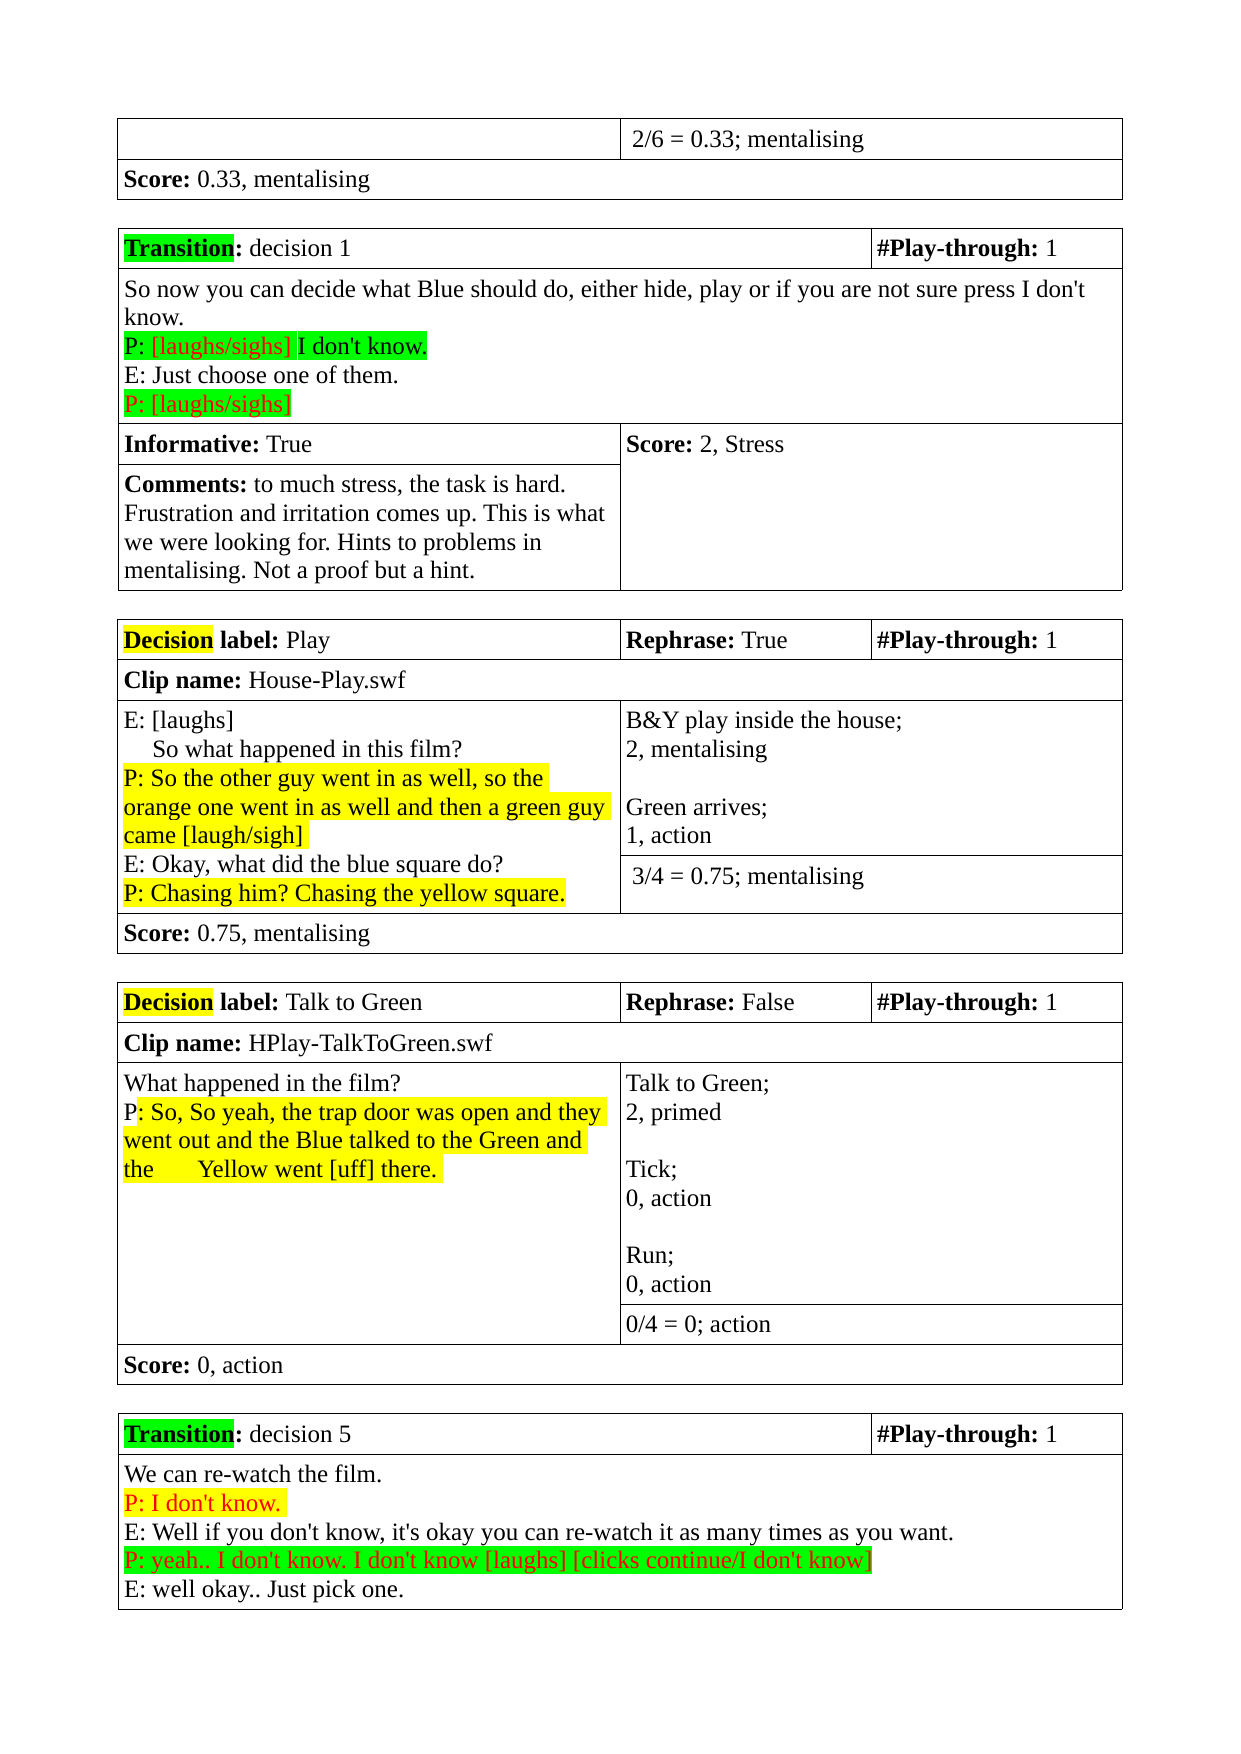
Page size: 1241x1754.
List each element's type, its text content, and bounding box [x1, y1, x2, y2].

table_cell Clip name: House-Play.swf [118, 660, 1122, 699]
table_cell We can re-watch the film. P: I don't know. E: Well if you don't know, it's okay you can re-watch it as many times as you want. P: yeah.. I don't know. I don't know [laughs] [clicks continue/I don't know] E: well okay.. Just pick one. [119, 1455, 1122, 1609]
table_cell Score: 0.33, mentalising [118, 160, 1122, 199]
table_header #Play-through: 1 [872, 620, 1122, 659]
table_header Transition: decision 1 [119, 229, 871, 268]
table_cell Score: 0.75, mentalising [118, 914, 1122, 953]
table_header Transition: decision 5 [119, 1414, 871, 1453]
table_cell 3/4 = 0.75; mentalising [621, 856, 1122, 912]
table_cell Clip name: HPlay-TalkToGreen.swf [118, 1023, 1122, 1062]
table_cell Informative: True [119, 424, 620, 463]
table_cell So now you can decide what Blue should do, either hide, play or if you are not sure press I don't know. P: [laughs/sighs] I don't know. E: Just choose one of them. P: [laughs/sighs] [119, 269, 1122, 423]
table_cell 2/6 = 0.33; mentalising [621, 119, 1122, 158]
table_header Decision label: Talk to Green [118, 983, 620, 1022]
table_cell Score: 2, Stress [621, 424, 1122, 590]
table_header Rephrase: False [621, 983, 871, 1022]
table_cell Comments: to much stress, the task is hard. Frustration and irritation comes up. This is what we were looking for. Hints to problems in mentalising. Not a proof but a hint. [119, 465, 620, 590]
table_cell Talk to Green; 2, primed Tick; 0, action Run; 0, action [621, 1063, 1122, 1304]
table_header Rephrase: True [621, 620, 871, 659]
table_cell Score: 0, action [118, 1345, 1122, 1384]
table_cell [118, 119, 620, 158]
table_header #Play-through: 1 [872, 1414, 1122, 1453]
table_header Decision label: Play [118, 620, 620, 659]
table_header #Play-through: 1 [872, 229, 1122, 268]
table_cell What happened in the film? P: So, So yeah, the trap door was open and they went out and the Blue talked to the Green and the Yellow went [uff] there. [118, 1063, 620, 1344]
table_header #Play-through: 1 [872, 983, 1122, 1022]
table_cell B&Y play inside the house; 2, mentalising Green arrives; 1, action [621, 701, 1122, 855]
table_cell E: [laughs] So what happened in this film? P: So the other guy went in as well, so the orange one went in as well and then a green guy came [laugh/sigh] E: Okay, what did the blue square do? P: Chasing him? Chasing the yellow square. [118, 701, 620, 912]
table_cell 0/4 = 0; action [621, 1305, 1122, 1344]
